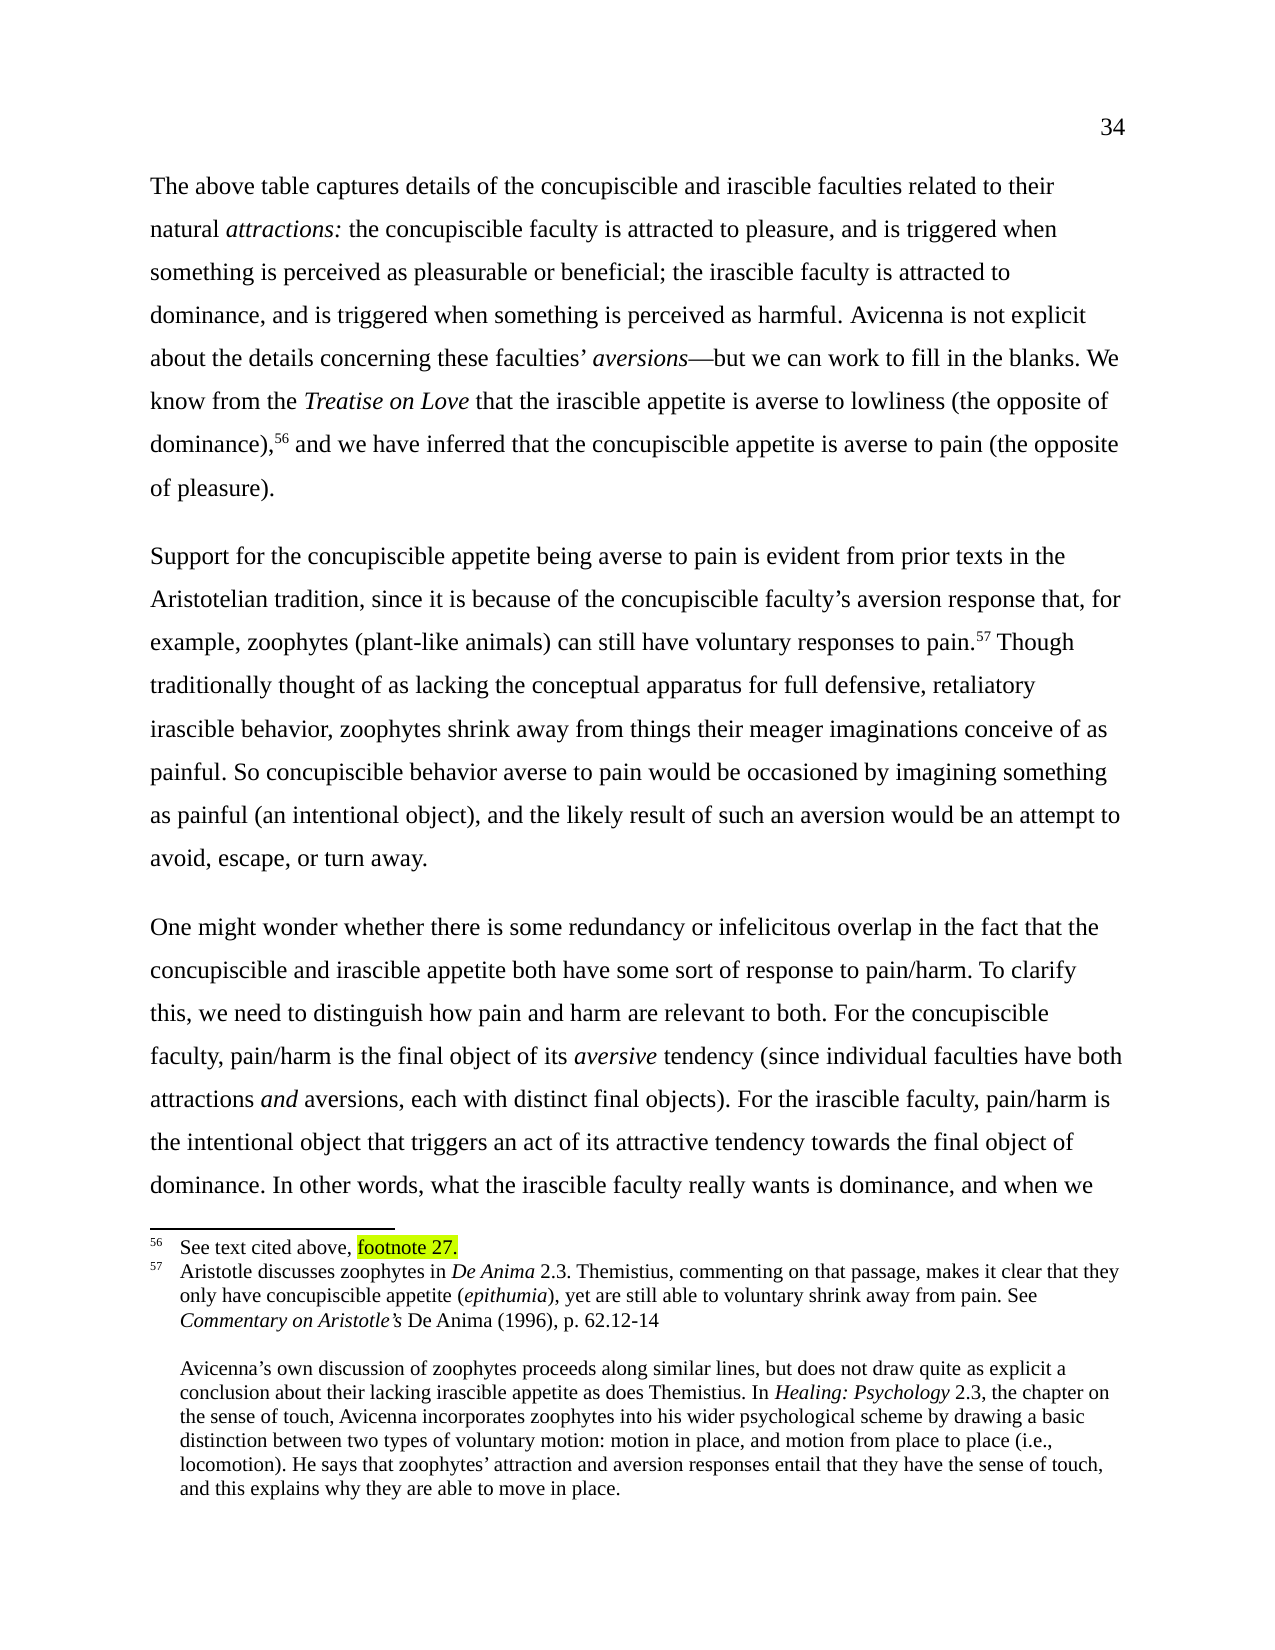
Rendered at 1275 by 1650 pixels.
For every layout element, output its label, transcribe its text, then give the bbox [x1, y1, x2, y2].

text The above table captures details of the concupiscible and irascible faculties related to their natural attractions: the concupiscible faculty is attracted to pleasure, and is triggered when something is perceived as pleasurable or beneficial; the irascible faculty is attracted to dominance, and is triggered when something is perceived as harmful. Avicenna is not explicit about the details concerning these faculties’ aversions—but we can work to fill in the blanks. We know from the Treatise on Love that the irascible appetite is averse to lowliness (the opposite of dominance), and we have inferred that the concupiscible appetite is averse to pain (the opposite of pleasure). [150, 171, 1125, 501]
text See text cited above, footnote 27. [150, 1235, 1125, 1259]
text Support for the concupiscible appetite being averse to pain is evident from prior texts in the Aristotelian tradition, since it is because of the concupiscible faculty’s aversion response that, for example, zoophytes (plant-like animals) can still have voluntary responses to pain. Though traditionally thought of as lacking the conceptual apparatus for full defensive, retaliatory irascible behavior, zoophytes shrink away from things their meager imaginations conceive of as painful. So concupiscible behavior averse to pain would be occasioned by imagining something as painful (an intentional object), and the likely result of such an aversion would be an attempt to avoid, escape, or turn away. [150, 541, 1125, 872]
text One might wonder whether there is some redundancy or infelicitous overlap in the fact that the concupiscible and irascible appetite both have some sort of response to pain/harm. To clarify this, we need to distinguish how pain and harm are relevant to both. For the concupiscible faculty, pain/harm is the final object of its aversive tendency (since individual faculties have both attractions and aversions, each with distinct final objects). For the irascible faculty, pain/harm is the intentional object that triggers an act of its attractive tendency towards the final object of dominance. In other words, what the irascible faculty really wants is dominance, and when we [150, 912, 1125, 1199]
text Aristotle discusses zoophytes in De Anima 2.3. Themistius, commenting on that passage, makes it clear that they only have concupiscible appetite (epithumia), yet are still able to voluntary shrink away from pain. See Commentary on Aristotle’s De Anima (1996), p. 62.12-14 [150, 1259, 1125, 1332]
text Avicenna’s own discussion of zoophytes proceeds along similar lines, but does not draw quite as explicit a conclusion about their lacking irascible appetite as does Themistius. In Healing: Psychology 2.3, the chapter on the sense of touch, Avicenna incorporates zoophytes into his wider psychological scheme by drawing a basic distinction between two types of voluntary motion: motion in place, and motion from place to place (i.e., locomotion). He says that zoophytes’ attraction and aversion responses entail that they have the sense of touch, and this explains why they are able to move in place. [150, 1356, 1125, 1500]
